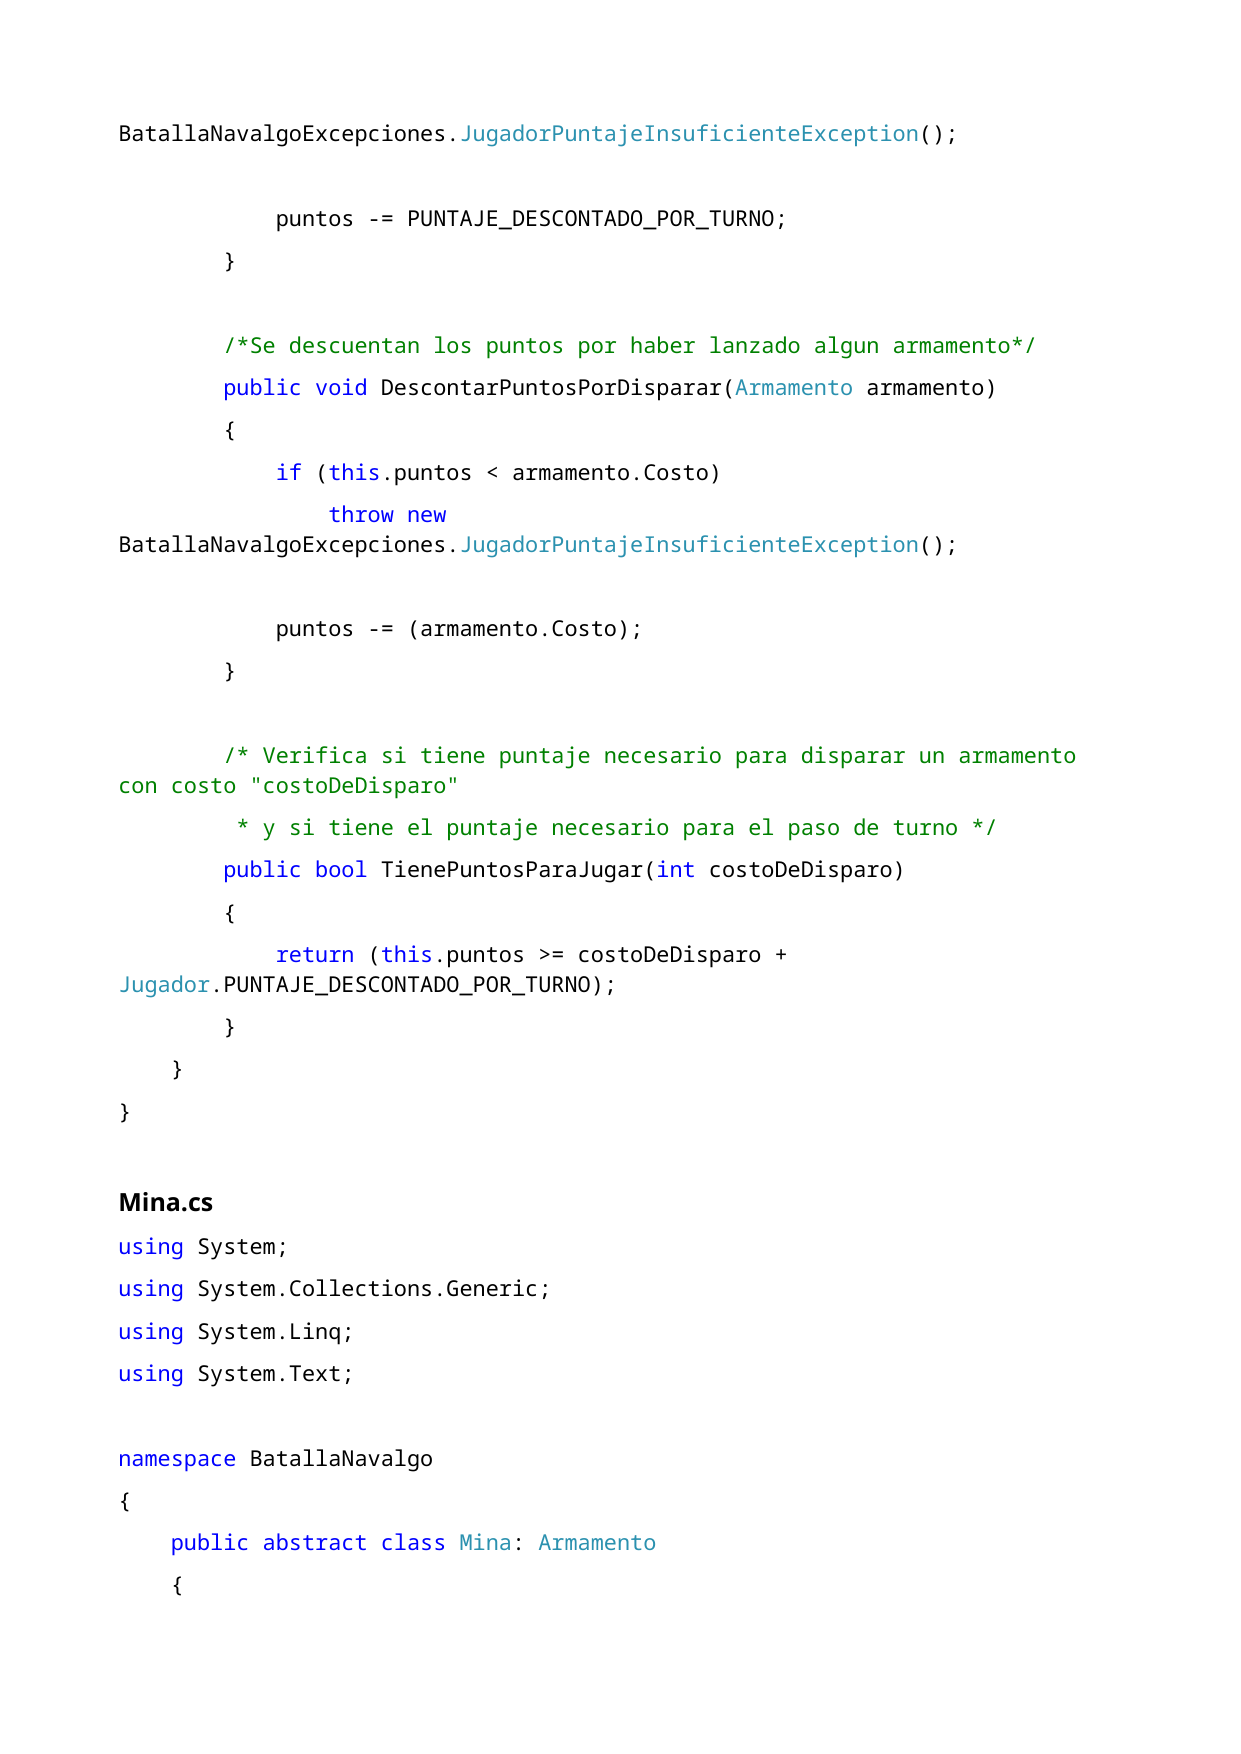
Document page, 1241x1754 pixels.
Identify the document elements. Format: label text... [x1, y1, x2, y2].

text } [118, 1011, 1122, 1041]
text puntos -= (armamento.Costo); [118, 613, 1122, 643]
text { [118, 897, 1122, 926]
text /* Verifica si tiene puntaje necesario para disparar un armamento con costo "costoDeDisparo" [118, 740, 1122, 799]
text BatallaNavalgoExcepciones.JugadorPuntajeInsuficienteException(); [118, 118, 1122, 148]
text { [118, 1569, 1122, 1599]
text puntos -= PUNTAJE_DESCONTADO_POR_TURNO; [118, 203, 1122, 232]
text Mina.cs [118, 1184, 1122, 1218]
text /*Se descuentan los puntos por haber lanzado algun armamento*/ [118, 329, 1122, 359]
text public void DescontarPuntosPorDisparar(Armamento armamento) [118, 372, 1122, 402]
text using System.Text; [118, 1358, 1122, 1388]
text using System.Linq; [118, 1316, 1122, 1345]
text } [118, 1053, 1122, 1083]
text public abstract class Mina: Armamento [118, 1527, 1122, 1557]
text using System; [118, 1231, 1122, 1261]
text { [118, 414, 1122, 444]
text public bool TienePuntosParaJugar(int costoDeDisparo) [118, 854, 1122, 884]
text throw new BatallaNavalgoExcepciones.JugadorPuntajeInsuficienteException(); [118, 499, 1122, 558]
text * y si tiene el puntaje necesario para el paso de turno */ [118, 812, 1122, 842]
text } [118, 245, 1122, 275]
text if (this.puntos < armamento.Costo) [118, 456, 1122, 486]
text } [118, 1096, 1122, 1125]
text return (this.puntos >= costoDeDisparo + Jugador.PUNTAJE_DESCONTADO_POR_TURNO); [118, 939, 1122, 998]
text using System.Collections.Generic; [118, 1273, 1122, 1303]
text namespace BatallaNavalgo [118, 1442, 1122, 1472]
text { [118, 1485, 1122, 1514]
text } [118, 655, 1122, 685]
